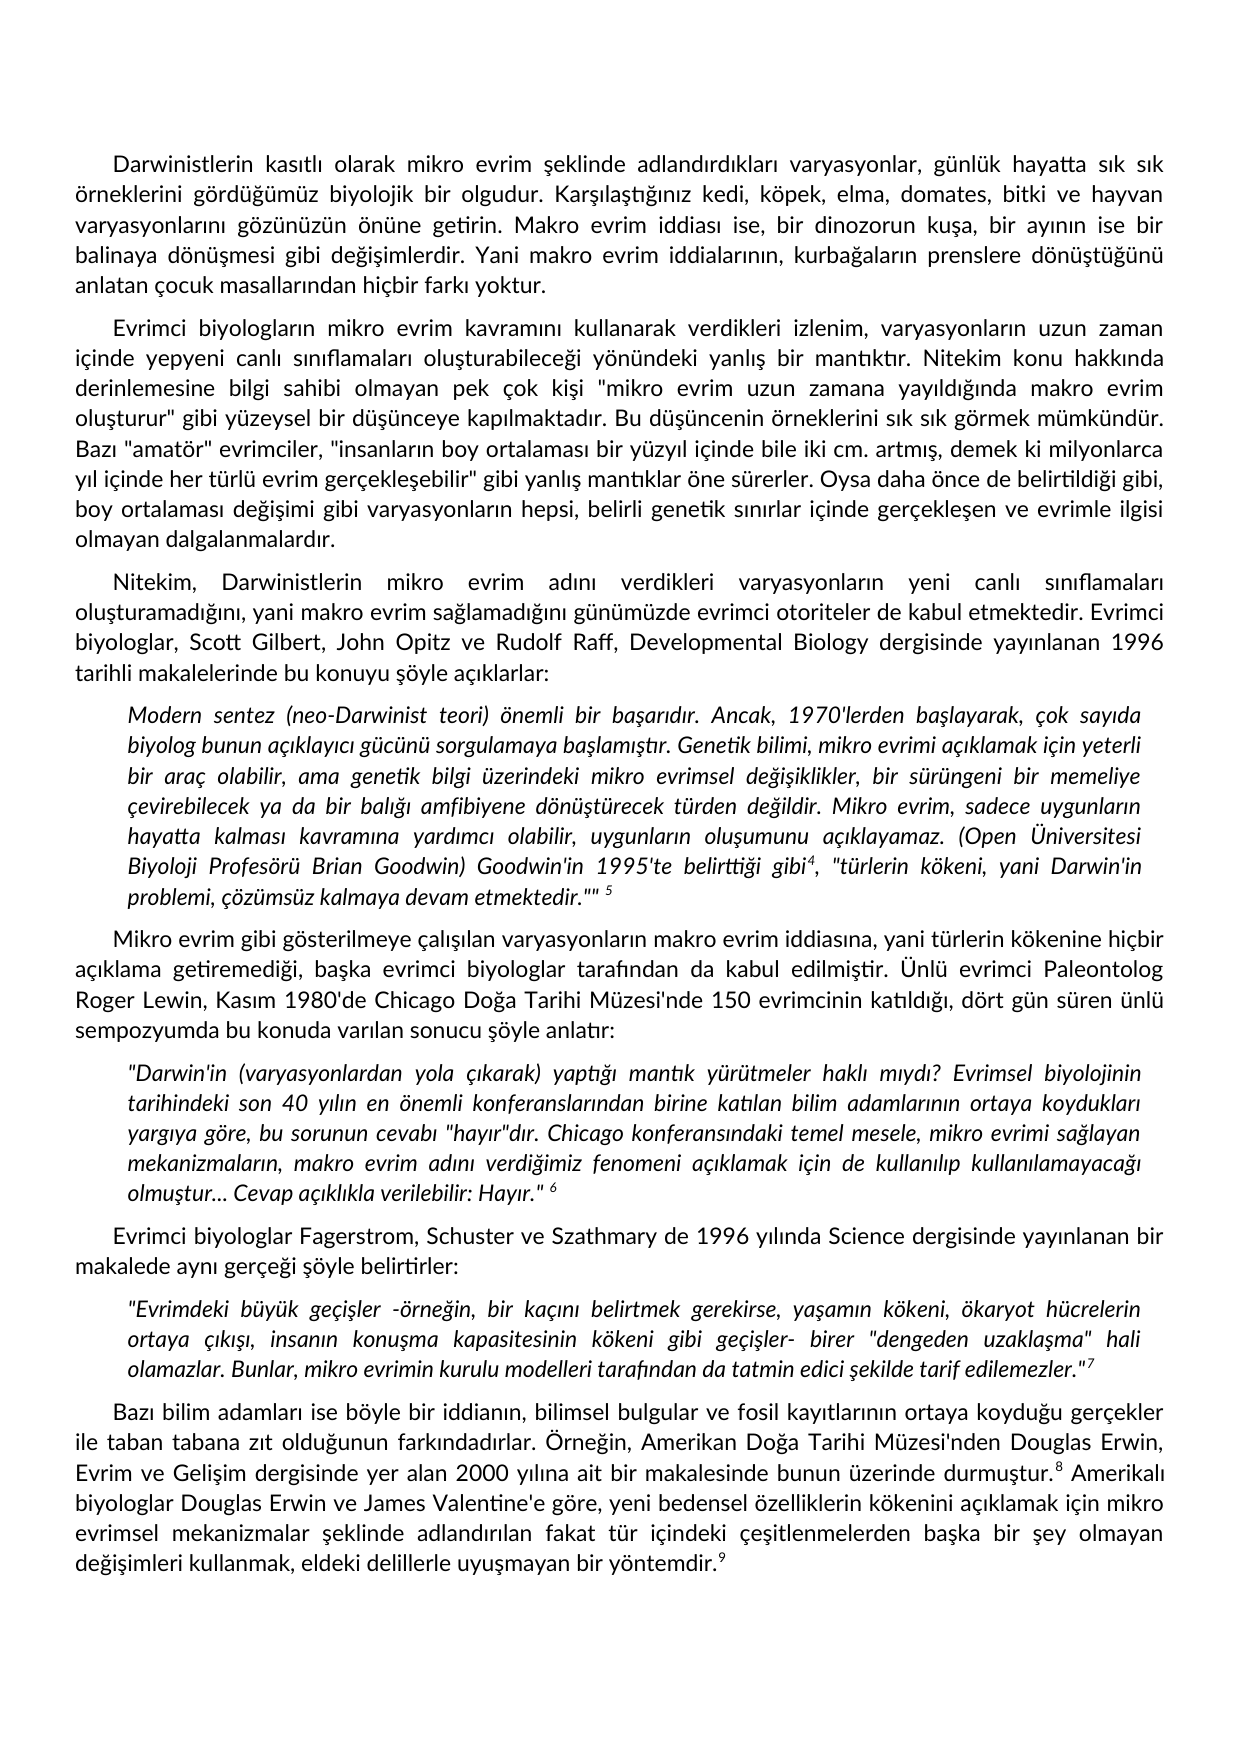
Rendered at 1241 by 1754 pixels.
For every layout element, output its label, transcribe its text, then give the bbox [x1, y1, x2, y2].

text Evrimci biyologlar Fagerstrom, Schuster ve Szathmary de 1996 yılında Science dergisinde yayınlanan bir makalede aynı gerçeği şöyle belirtirler: [75, 1222, 1165, 1279]
text Mikro evrim gibi gösterilmeye çalışılan varyasyonların makro evrim iddiasına, yani türlerin kökenine hiçbir açıklama getiremediği, başka evrimci biyologlar tarafından da kabul edilmiştir. Ünlü evrimci Paleontolog Roger Lewin, Kasım 1980'de Chicago Doğa Tarihi Müzesi'nde 150 evrimcinin katıldığı, dört gün süren ünlü sempozyumda bu konuda varılan sonucu şöyle anlatır: [75, 925, 1165, 1043]
text "Evrimdeki büyük geçişler -örneğin, bir kaçını belirtmek gerekirse, yaşamın kökeni, ökaryot hücrelerin ortaya çıkışı, insanın konuşma kapasitesinin kökeni gibi geçişler- birer "dengeden uzaklaşma" hali olamazlar. Bunlar, mikro evrimin kurulu modelleri tarafından da tatmin edici şekilde tarif edilemezler."7 [127, 1295, 1143, 1383]
text Modern sentez (neo-Darwinist teori) önemli bir başarıdır. Ancak, 1970'lerden başlayarak, çok sayıda biyolog bunun açıklayıcı gücünü sorgulamaya başlamıştır. Genetik bilimi, mikro evrimi açıklamak için yeterli bir araç olabilir, ama genetik bilgi üzerindeki mikro evrimsel değişiklikler, bir sürüngeni bir memeliye çevirebilecek ya da bir balığı amfibiyene dönüştürecek türden değildir. Mikro evrim, sadece uygunların hayatta kalması kavramına yardımcı olabilir, uygunların oluşumunu açıklayamaz. (Open Üniversitesi Biyoloji Profesörü Brian Goodwin) Goodwin'in 1995'te belirttiği gibi4, "türlerin kökeni, yani Darwin'in problemi, çözümsüz kalmaya devam etmektedir."" 5 [127, 701, 1143, 910]
text "Darwin'in (varyasyonlardan yola çıkarak) yaptığı mantık yürütmeler haklı mıydı? Evrimsel biyolojinin tarihindeki son 40 yılın en önemli konferanslarından birine katılan bilim adamlarının ortaya koydukları yargıya göre, bu sorunun cevabı "hayır"dır. Chicago konferansındaki temel mesele, mikro evrimi sağlayan mekanizmaların, makro evrim adını verdiğimiz fenomeni açıklamak için de kullanılıp kullanılamayacağı olmuştur... Cevap açıklıkla verilebilir: Hayır." 6 [127, 1058, 1143, 1207]
text Bazı bilim adamları ise böyle bir iddianın, bilimsel bulgular ve fosil kayıtlarının ortaya koyduğu gerçekler ile taban tabana zıt olduğunun farkındadırlar. Örneğin, Amerikan Doğa Tarihi Müzesi'nden Douglas Erwin, Evrim ve Gelişim dergisinde yer alan 2000 yılına ait bir makalesinde bunun üzerinde durmuştur.8 Amerikalı biyologlar Douglas Erwin ve James Valentine'e göre, yeni bedensel özelliklerin kökenini açıklamak için mikro evrimsel mekanizmalar şeklinde adlandırılan fakat tür içindeki çeşitlenmelerden başka bir şey olmayan değişimleri kullanmak, eldeki delillerle uyuşmayan bir yöntemdir.9 [75, 1398, 1165, 1576]
text Nitekim, Darwinistlerin mikro evrim adını verdikleri varyasyonların yeni canlı sınıflamaları oluşturamadığını, yani makro evrim sağlamadığını günümüzde evrimci otoriteler de kabul etmektedir. Evrimci biyologlar, Scott Gilbert, John Opitz ve Rudolf Raff, Developmental Biology dergisinde yayınlanan 1996 tarihli makalelerinde bu konuyu şöyle açıklarlar: [75, 568, 1165, 686]
text Evrimci biyologların mikro evrim kavramını kullanarak verdikleri izlenim, varyasyonların uzun zaman içinde yepyeni canlı sınıflamaları oluşturabileceği yönündeki yanlış bir mantıktır. Nitekim konu hakkında derinlemesine bilgi sahibi olmayan pek çok kişi "mikro evrim uzun zamana yayıldığında makro evrim oluşturur" gibi yüzeysel bir düşünceye kapılmaktadır. Bu düşüncenin örneklerini sık sık görmek mümkündür. Bazı "amatör" evrimciler, "insanların boy ortalaması bir yüzyıl içinde bile iki cm. artmış, demek ki milyonlarca yıl içinde her türlü evrim gerçekleşebilir" gibi yanlış mantıklar öne sürerler. Oysa daha önce de belirtildiği gibi, boy ortalaması değişimi gibi varyasyonların hepsi, belirli genetik sınırlar içinde gerçekleşen ve evrimle ilgisi olmayan dalgalanmalardır. [75, 313, 1165, 552]
text Darwinistlerin kasıtlı olarak mikro evrim şeklinde adlandırdıkları varyasyonlar, günlük hayatta sık sık örneklerini gördüğümüz biyolojik bir olgudur. Karşılaştığınız kedi, köpek, elma, domates, bitki ve hayvan varyasyonlarını gözünüzün önüne getirin. Makro evrim iddiası ise, bir dinozorun kuşa, bir ayının ise bir balinaya dönüşmesi gibi değişimlerdir. Yani makro evrim iddialarının, kurbağaların prenslere dönüştüğünü anlatan çocuk masallarından hiçbir farkı yoktur. [75, 150, 1165, 298]
